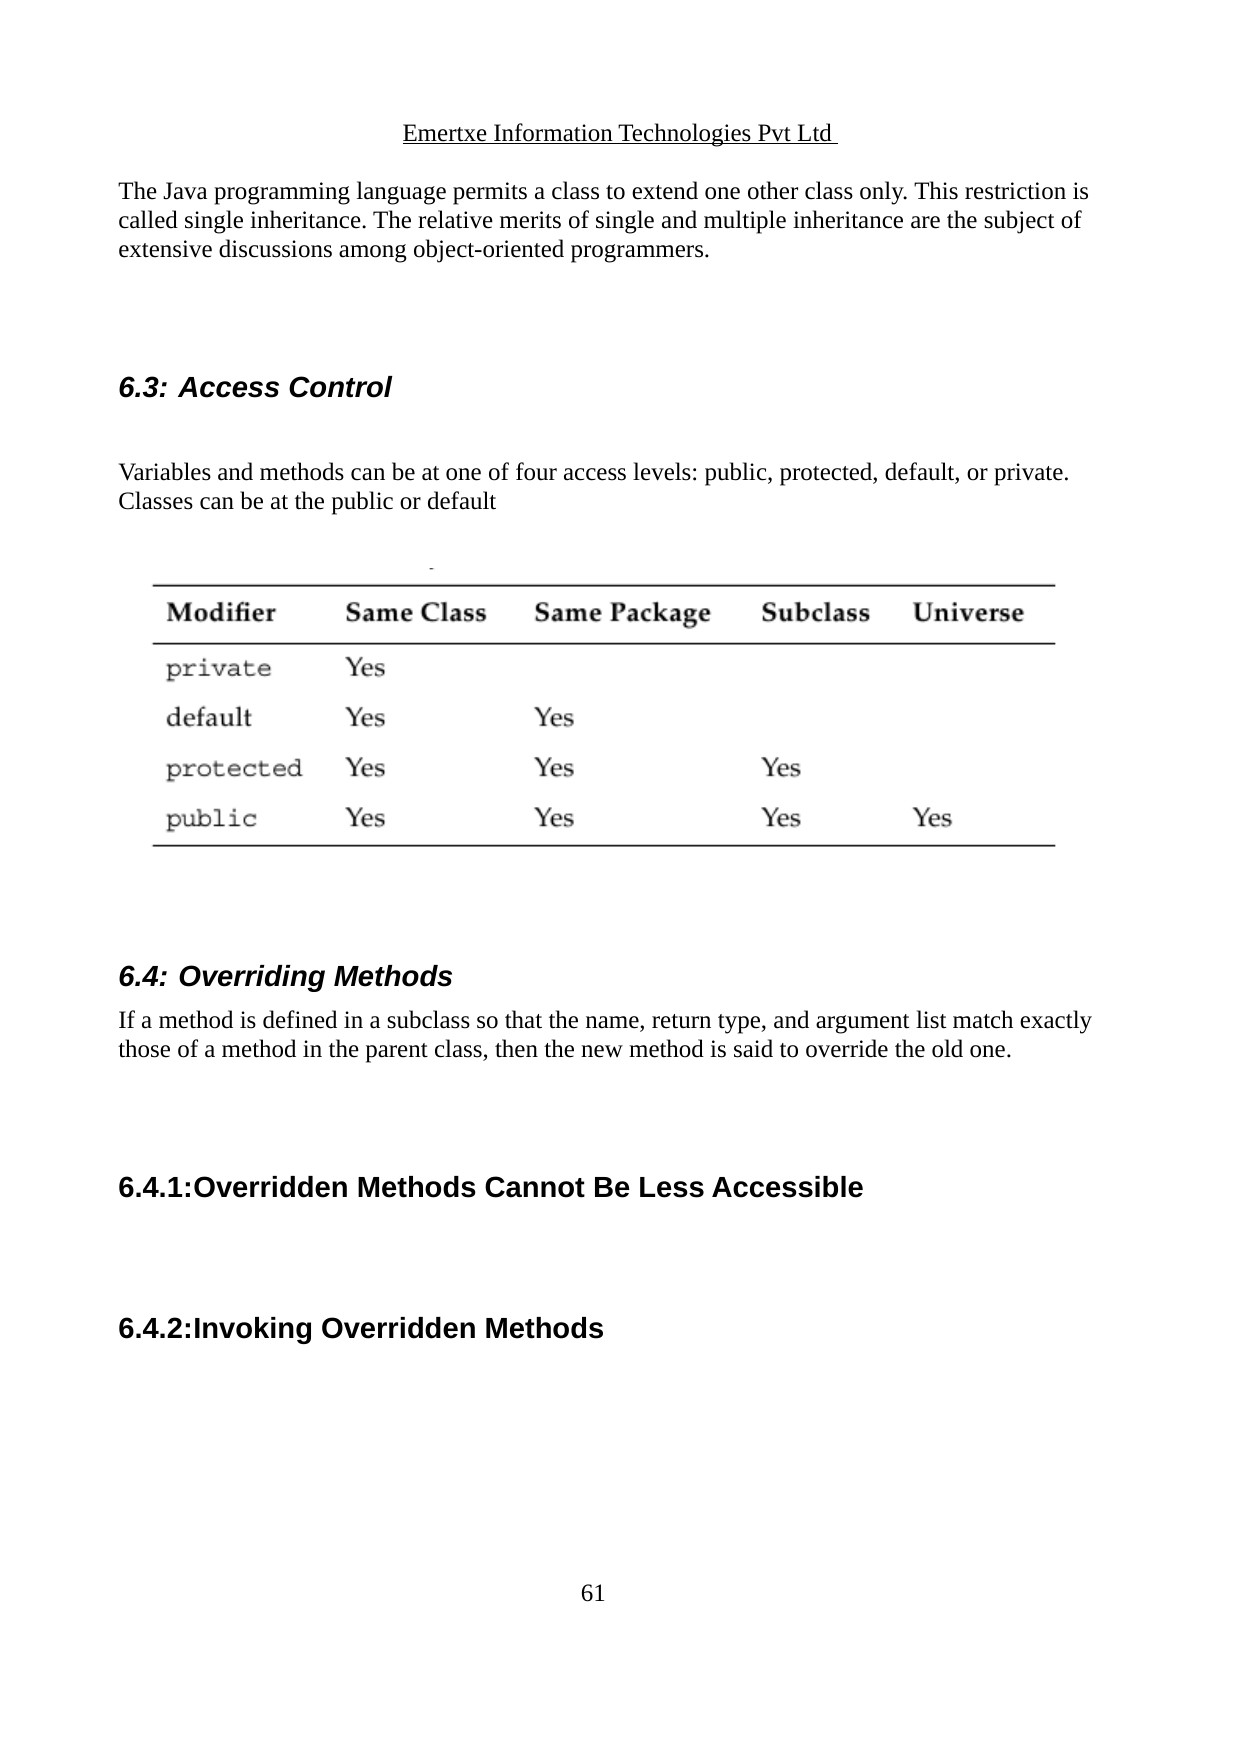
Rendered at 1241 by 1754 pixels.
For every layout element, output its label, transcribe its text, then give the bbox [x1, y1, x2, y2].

picture [136, 568, 1104, 864]
subtitle Invoking Overridden Methods [118, 1311, 1122, 1344]
subtitle Overridden Methods Cannot Be Less Accessible [118, 1170, 1122, 1203]
subtitle Access Control [118, 370, 1122, 404]
text If a method is defined in a subclass so that the name, return type, and argument list match exactly those of a method in the parent class, then the new method is said to override the old one. [118, 1005, 1122, 1062]
subtitle Overriding Methods [118, 959, 1122, 992]
text Variables and methods can be at one of four access levels: public, protected, default, or private. Classes can be at the public or default [118, 457, 1122, 515]
text The Java programming language permits a class to extend one other class only. This restriction is called single inheritance. The relative merits of single and multiple inheritance are the subject of extensive discussions among object-oriented programmers. [118, 176, 1122, 263]
